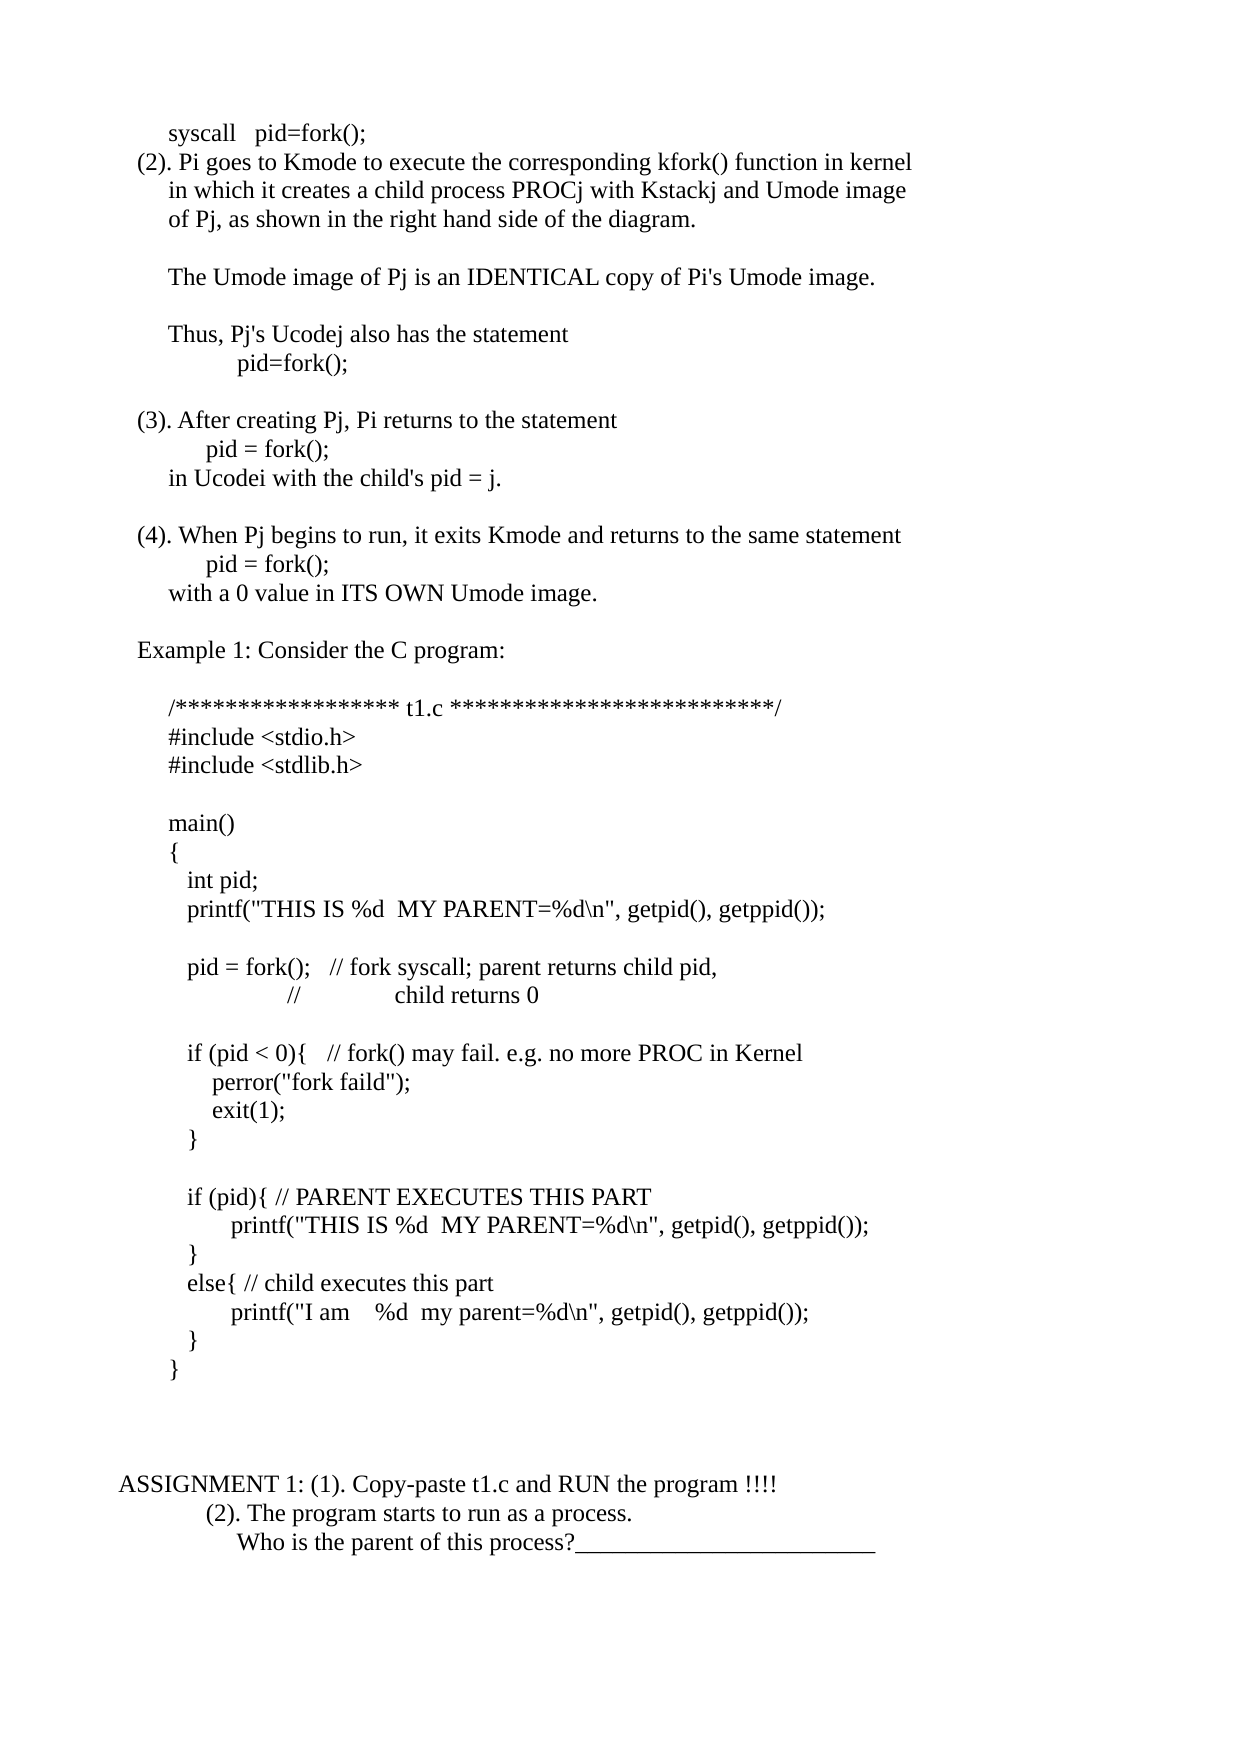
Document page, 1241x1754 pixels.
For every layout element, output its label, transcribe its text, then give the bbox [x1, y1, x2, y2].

text } [118, 1124, 1122, 1153]
text pid = fork(); // fork syscall; parent returns child pid, [118, 952, 1122, 981]
text (2). The program starts to run as a process. [118, 1498, 1122, 1527]
text (2). Pi goes to Kmode to execute the corresponding kfork() function in kernel [118, 147, 1122, 176]
text The Umode image of Pj is an IDENTICAL copy of Pi's Umode image. [118, 262, 1122, 291]
text // child returns 0 [118, 981, 1122, 1009]
text } [118, 1354, 1122, 1383]
text syscall pid=fork(); [118, 118, 1122, 147]
text pid = fork(); [118, 549, 1122, 578]
text main() [118, 808, 1122, 837]
text pid=fork(); [118, 348, 1122, 377]
text in which it creates a child process PROCj with Kstackj and Umode image [118, 176, 1122, 204]
text (4). When Pj begins to run, it exits Kmode and returns to the same statement [118, 521, 1122, 549]
text of Pj, as shown in the right hand side of the diagram. [118, 204, 1122, 233]
text with a 0 value in ITS OWN Umode image. [118, 578, 1122, 607]
text } [118, 1326, 1122, 1354]
text Thus, Pj's Ucodej also has the statement [118, 319, 1122, 348]
text } [118, 1239, 1122, 1268]
text /****************** t1.c **************************/ [118, 693, 1122, 722]
text if (pid){ // PARENT EXECUTES THIS PART [118, 1182, 1122, 1211]
text if (pid < 0){ // fork() may fail. e.g. no more PROC in Kernel [118, 1038, 1122, 1067]
text else{ // child executes this part [118, 1268, 1122, 1297]
text perror("fork faild"); [118, 1067, 1122, 1096]
text Who is the parent of this process?________________________ [118, 1527, 1122, 1556]
text pid = fork(); [118, 434, 1122, 463]
text exit(1); [118, 1096, 1122, 1124]
text { [118, 837, 1122, 866]
text in Ucodei with the child's pid = j. [118, 463, 1122, 492]
text #include <stdlib.h> [118, 751, 1122, 779]
text printf("THIS IS %d MY PARENT=%d\n", getpid(), getppid()); [118, 894, 1122, 923]
text ASSIGNMENT 1: (1). Copy-paste t1.c and RUN the program !!!! [118, 1469, 1122, 1498]
text Example 1: Consider the C program: [118, 636, 1122, 664]
text printf("THIS IS %d MY PARENT=%d\n", getpid(), getppid()); [118, 1211, 1122, 1239]
text (3). After creating Pj, Pi returns to the statement [118, 406, 1122, 434]
text #include <stdio.h> [118, 722, 1122, 751]
text printf("I am %d my parent=%d\n", getpid(), getppid()); [118, 1297, 1122, 1326]
text int pid; [118, 866, 1122, 894]
